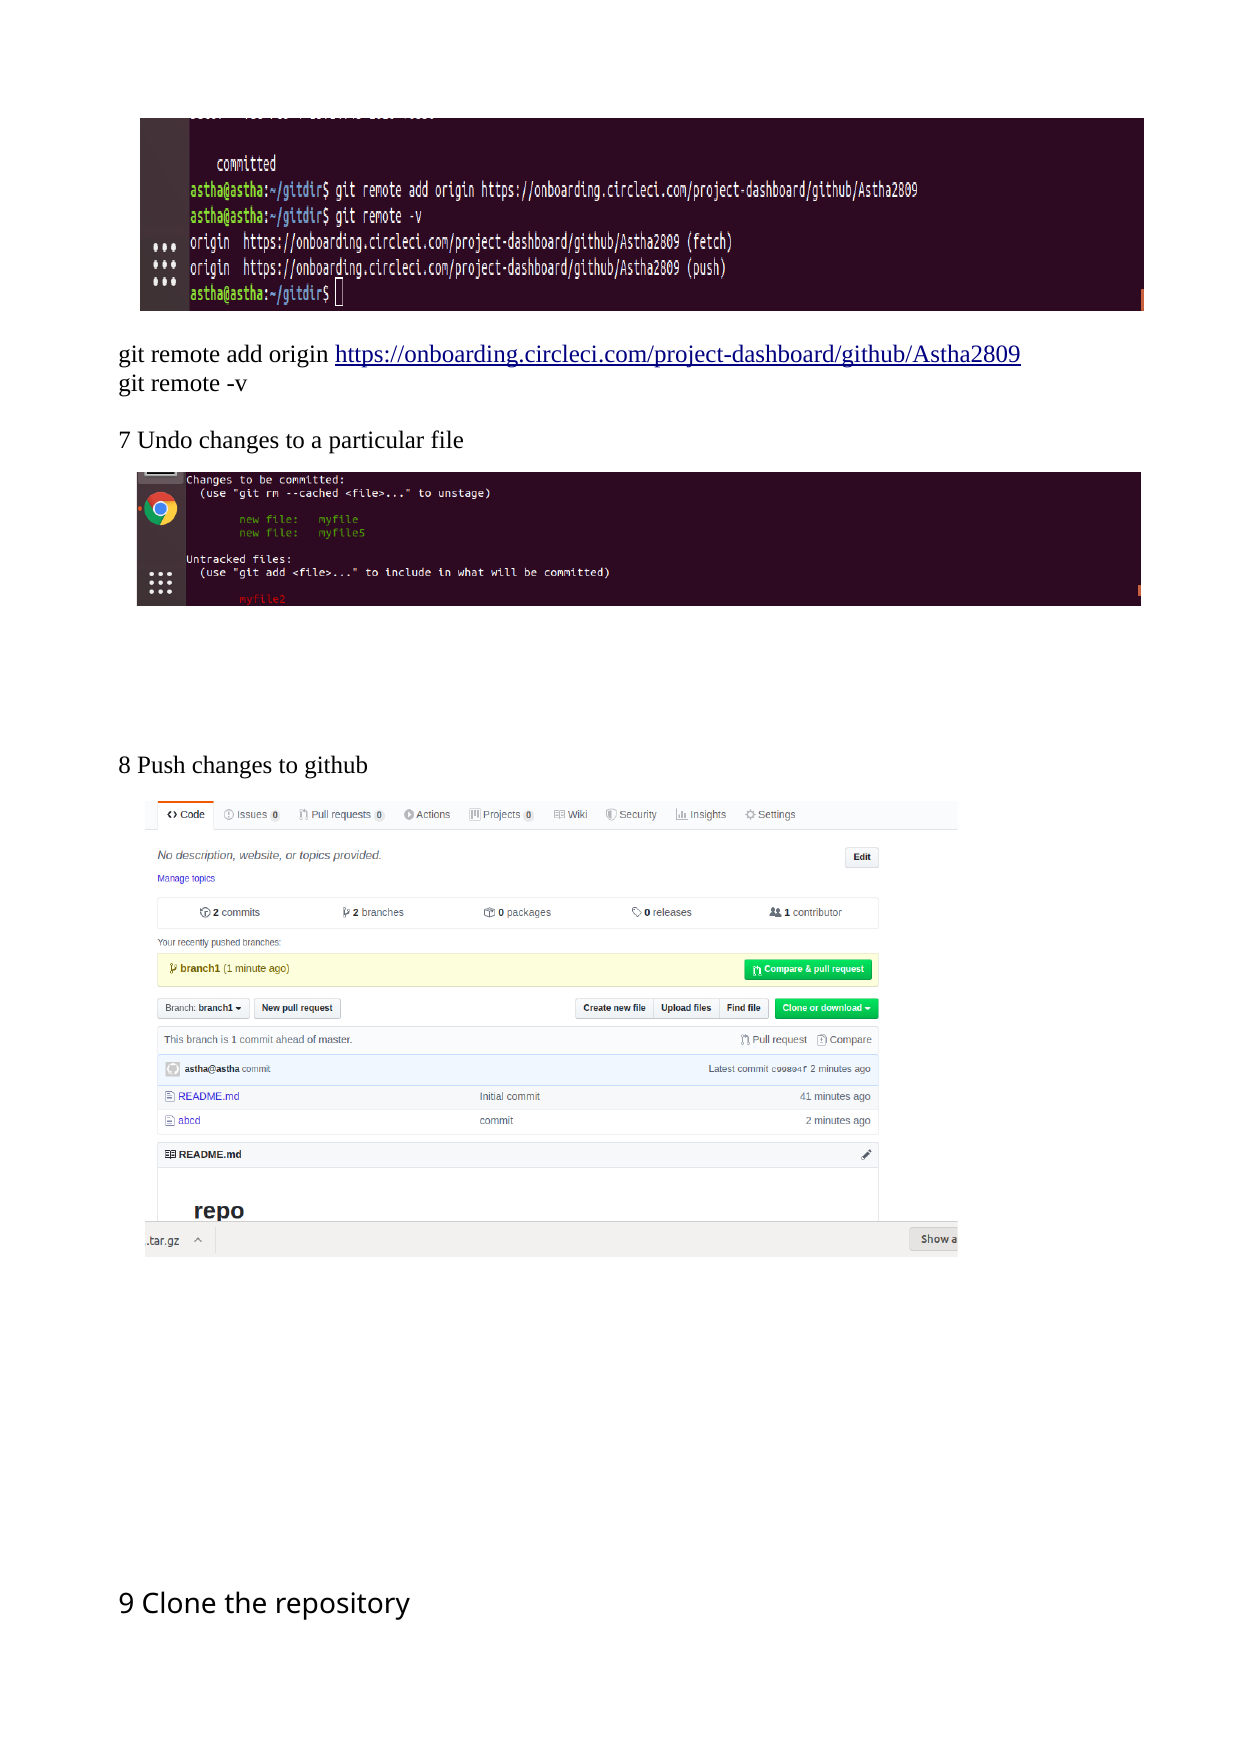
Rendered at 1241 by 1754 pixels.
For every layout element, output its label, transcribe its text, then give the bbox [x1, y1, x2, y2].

text 7 Undo changes to a particular file [118, 425, 1122, 454]
text 8 Push changes to github [118, 750, 1122, 778]
picture [145, 801, 958, 1257]
text git remote add origin https://onboarding.circleci.com/project-dashboard/github/Astha2809 [118, 339, 1122, 368]
text 9 Clone the repository [118, 1583, 1122, 1622]
text git remote -v [118, 368, 1122, 397]
